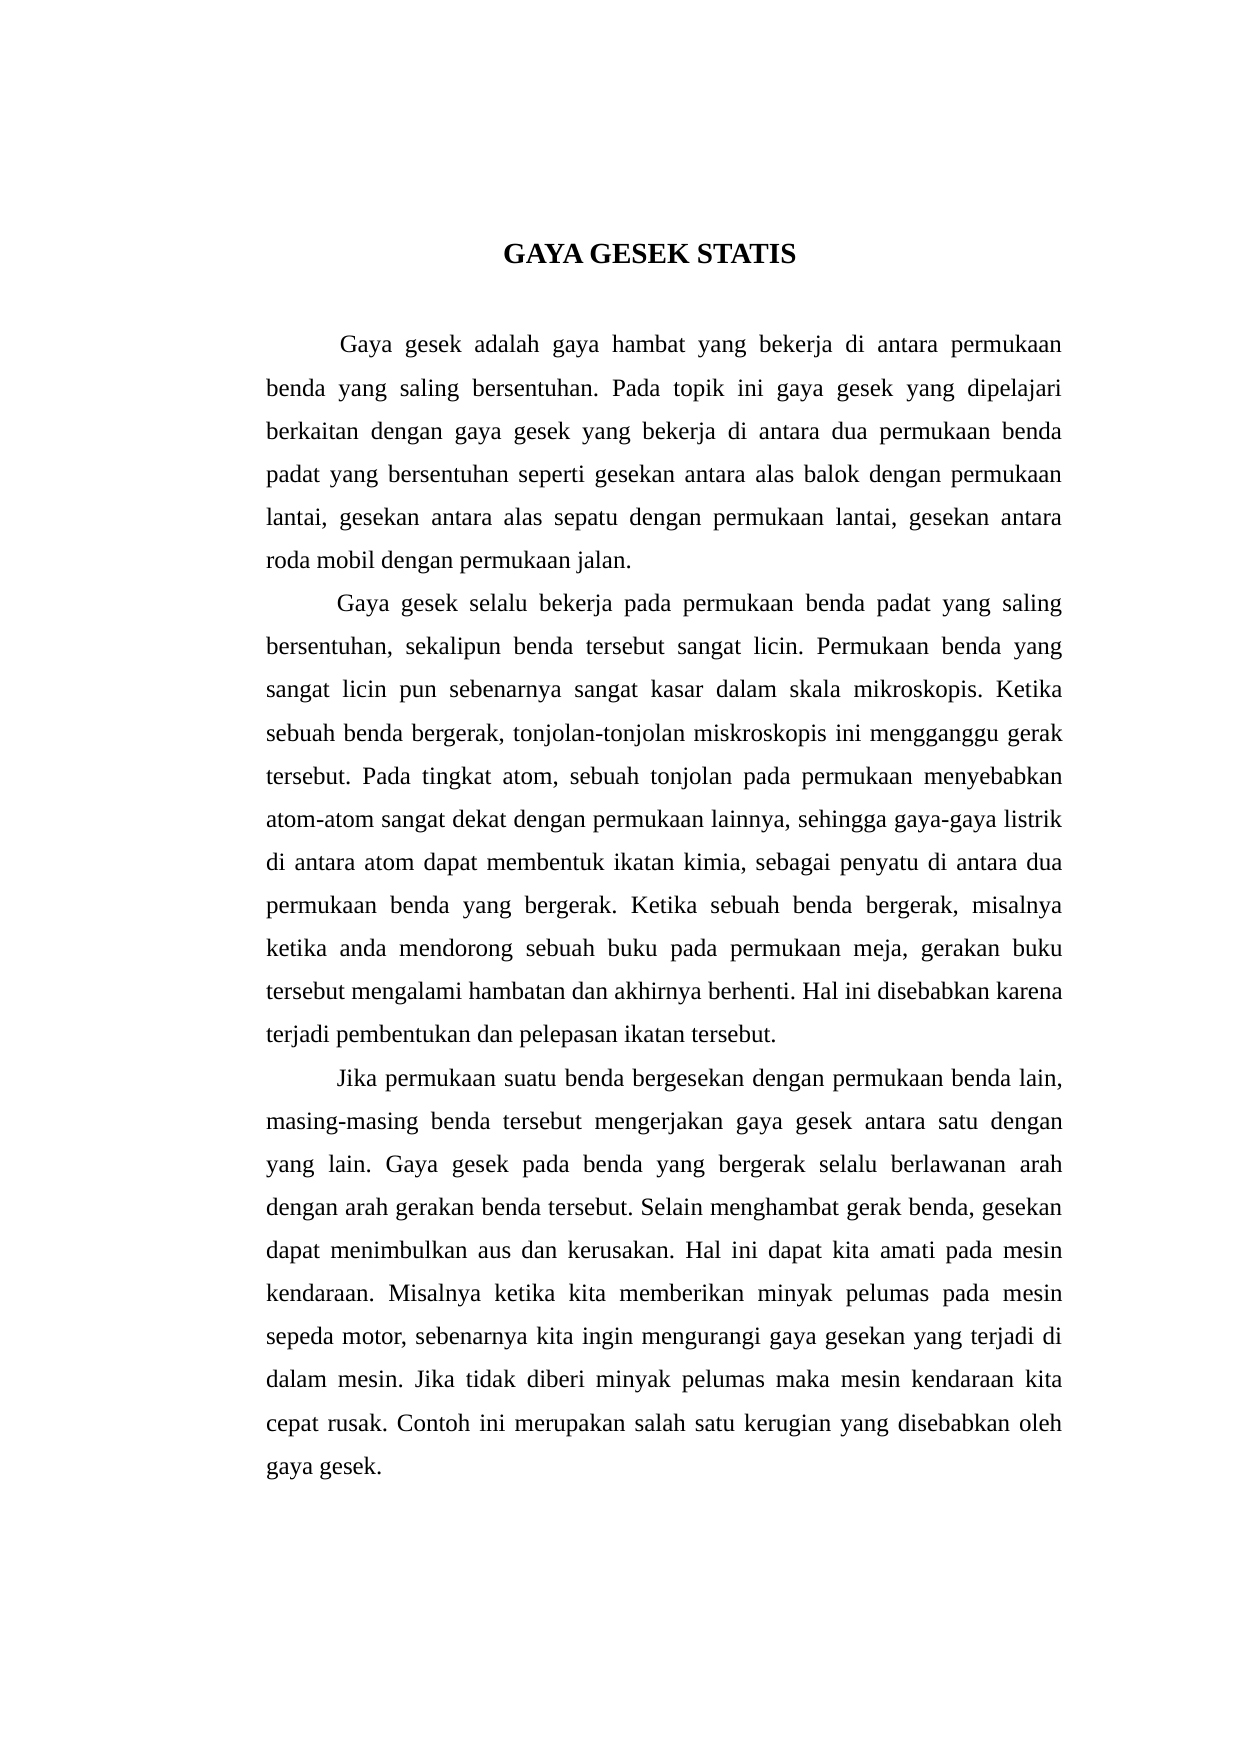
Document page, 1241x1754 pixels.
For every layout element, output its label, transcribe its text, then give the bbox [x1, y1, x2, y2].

text Gaya gesek selalu bekerja pada permukaan benda padat yang saling bersentuhan, sekalipun benda tersebut sangat licin. Permukaan benda yang sangat licin pun sebenarnya sangat kasar dalam skala mikroskopis. Ketika sebuah benda bergerak, tonjolan-tonjolan miskroskopis ini mengganggu gerak tersebut. Pada tingkat atom, sebuah tonjolan pada permukaan menyebabkan atom-atom sangat dekat dengan permukaan lainnya, sehingga gaya-gaya listrik di antara atom dapat membentuk ikatan kimia, sebagai penyatu di antara dua permukaan benda yang bergerak. Ketika sebuah benda bergerak, misalnya ketika anda mendorong sebuah buku pada permukaan meja, gerakan buku tersebut mengalami hambatan dan akhirnya berhenti. Hal ini disebabkan karena terjadi pembentukan dan pelepasan ikatan tersebut. [266, 588, 1063, 1048]
text Jika permukaan suatu benda bergesekan dengan permukaan benda lain, masing-masing benda tersebut mengerjakan gaya gesek antara satu dengan yang lain. Gaya gesek pada benda yang bergerak selalu berlawanan arah dengan arah gerakan benda tersebut. Selain menghambat gerak benda, gesekan dapat menimbulkan aus dan kerusakan. Hal ini dapat kita amati pada mesin kendaraan. Misalnya ketika kita memberikan minyak pelumas pada mesin sepeda motor, sebenarnya kita ingin mengurangi gaya gesekan yang terjadi di dalam mesin. Jika tidak diberi minyak pelumas maka mesin kendaraan kita cepat rusak. Contoh ini merupakan salah satu kerugian yang disebabkan oleh gaya gesek. [266, 1063, 1063, 1479]
subtitle GAYA GESEK STATIS [236, 236, 1063, 270]
text Gaya gesek adalah gaya hambat yang bekerja di antara permukaan benda yang saling bersentuhan. Pada topik ini gaya gesek yang dipelajari berkaitan dengan gaya gesek yang bekerja di antara dua permukaan benda padat yang bersentuhan seperti gesekan antara alas balok dengan permukaan lantai, gesekan antara alas sepatu dengan permukaan lantai, gesekan antara roda mobil dengan permukaan jalan. [266, 329, 1063, 574]
